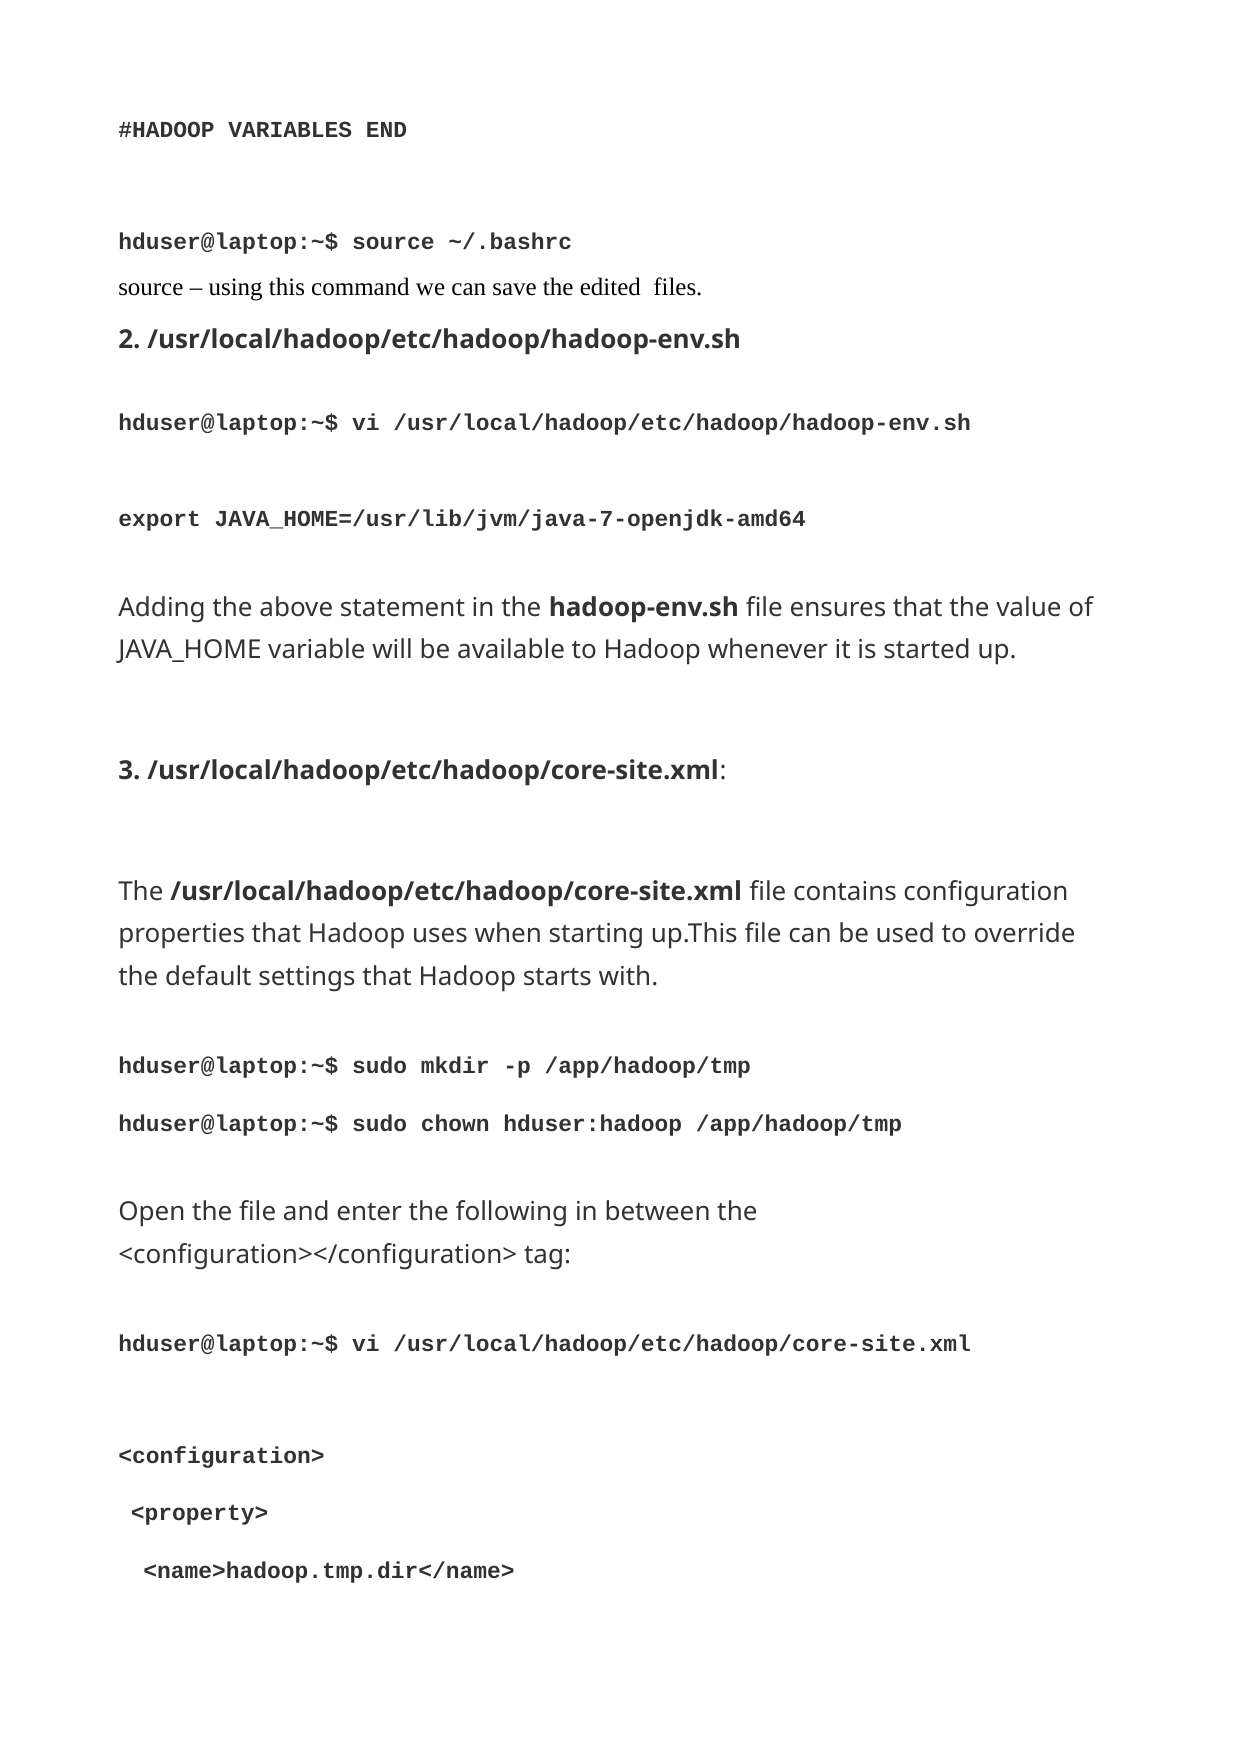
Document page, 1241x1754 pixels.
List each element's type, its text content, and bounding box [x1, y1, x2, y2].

text hduser@laptop:~$ sudo chown hduser:hadoop /app/hadoop/tmp [118, 1112, 1122, 1138]
text export JAVA_HOME=/usr/lib/jvm/java-7-openjdk-amd64 [118, 508, 1122, 533]
text <configuration> [118, 1444, 1122, 1471]
text hduser@laptop:~$ source ~/.bashrc [118, 230, 1122, 256]
text 2. /usr/local/hadoop/etc/hadoop/hadoop-env.sh [118, 321, 1122, 391]
text The /usr/local/hadoop/etc/hadoop/core-site.xml file contains configuration properties that Hadoop uses when starting up.This file can be used to override the default settings that Hadoop starts with. [118, 872, 1122, 993]
text source – using this command we can save the edited files. [118, 272, 1122, 301]
text hduser@laptop:~$ vi /usr/local/hadoop/etc/hadoop/core-site.xml [118, 1332, 1122, 1358]
text hduser@laptop:~$ sudo mkdir -p /app/hadoop/tmp [118, 1055, 1122, 1081]
text Adding the above statement in the hadoop-env.sh file ensures that the value of JAVA_HOME variable will be available to Hadoop whenever it is started up. [118, 588, 1122, 666]
text hduser@laptop:~$ vi /usr/local/hadoop/etc/hadoop/hadoop-env.sh [118, 411, 1122, 437]
text <name>hadoop.tmp.dir</name> [118, 1559, 1122, 1585]
text #HADOOP VARIABLES END [118, 118, 1122, 144]
text Open the file and enter the following in between the <configuration></configuration> tag: [118, 1193, 1122, 1271]
text 3. /usr/local/hadoop/etc/hadoop/core-site.xml: [118, 752, 1122, 787]
text <property> [118, 1502, 1122, 1528]
